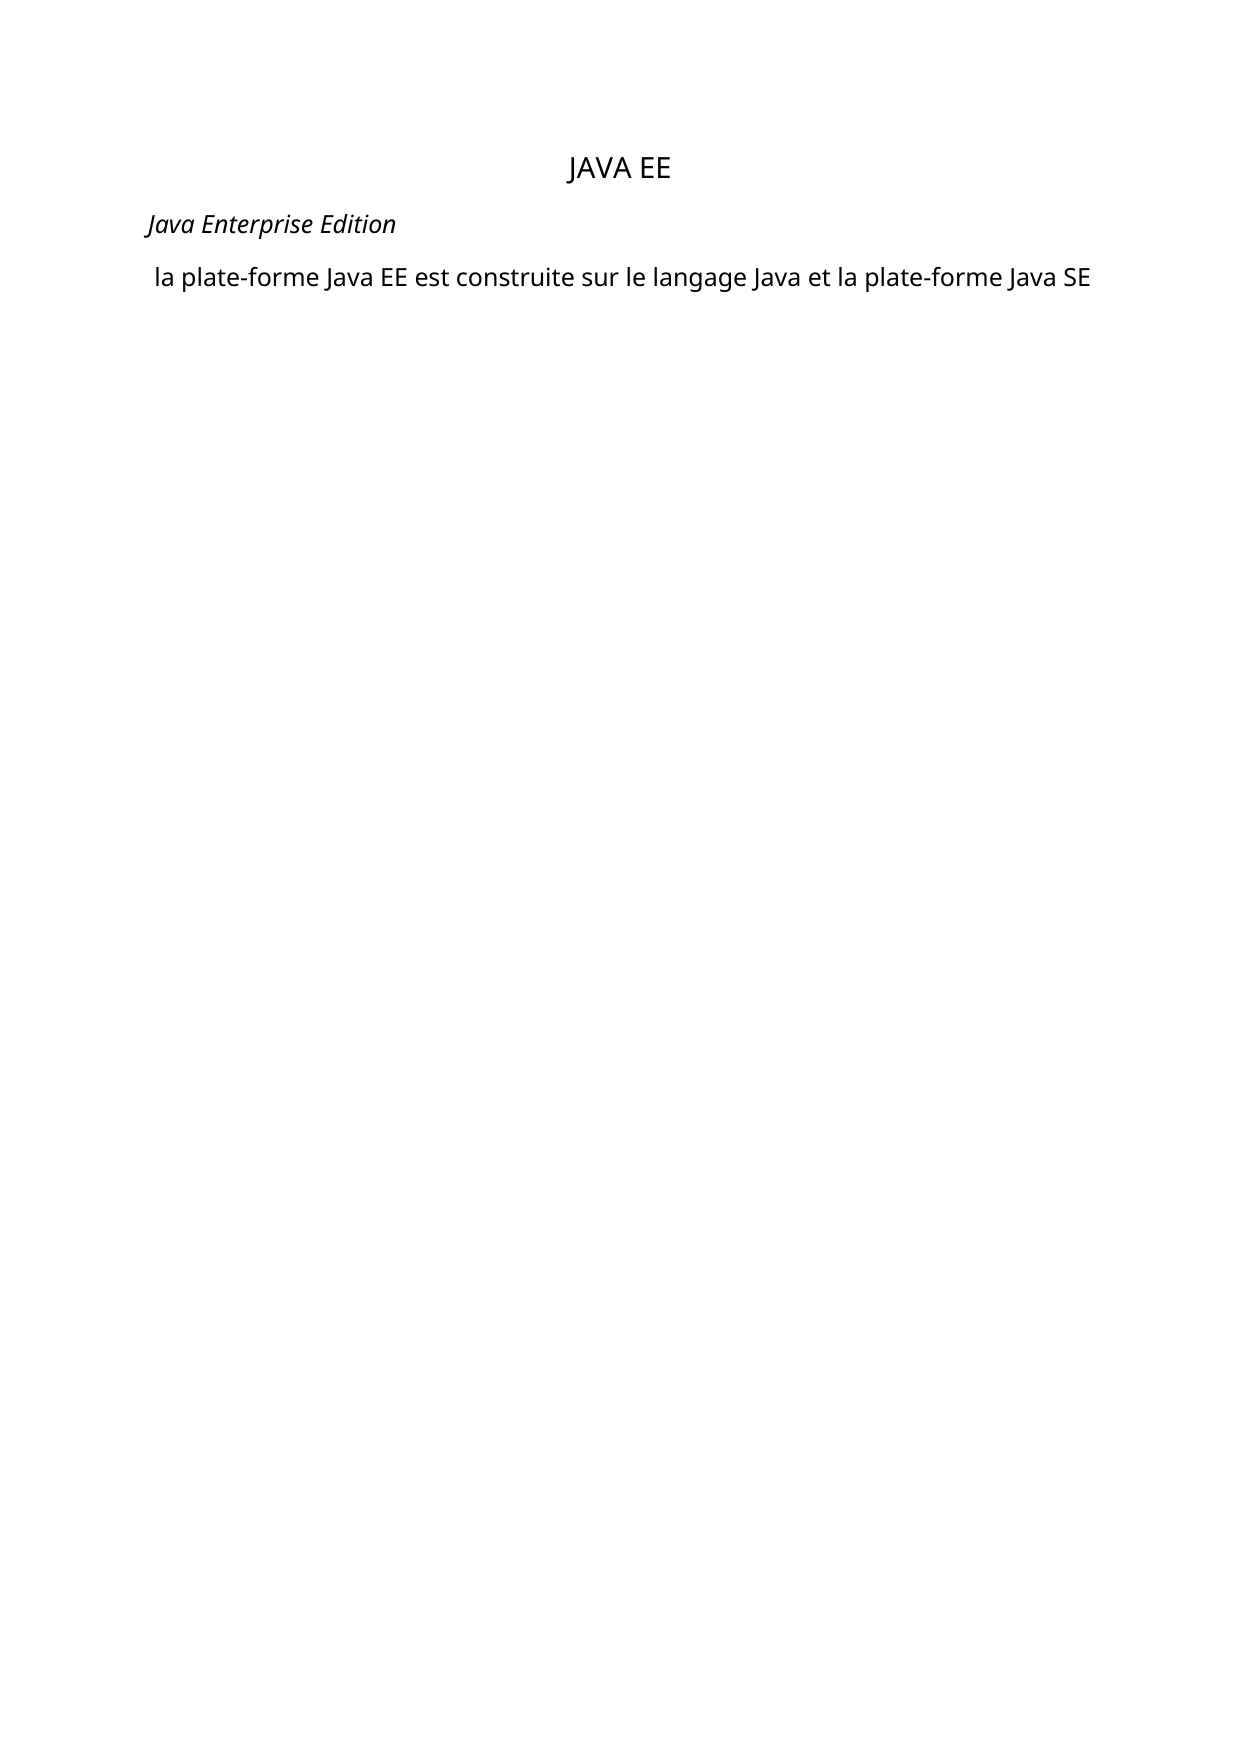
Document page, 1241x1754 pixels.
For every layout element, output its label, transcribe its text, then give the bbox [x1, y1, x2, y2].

text JAVA EE [148, 148, 1093, 187]
text Java Enterprise Edition [148, 207, 1093, 241]
text la plate-forme Java EE est construite sur le langage Java et la plate-forme Java SE [148, 260, 1093, 294]
